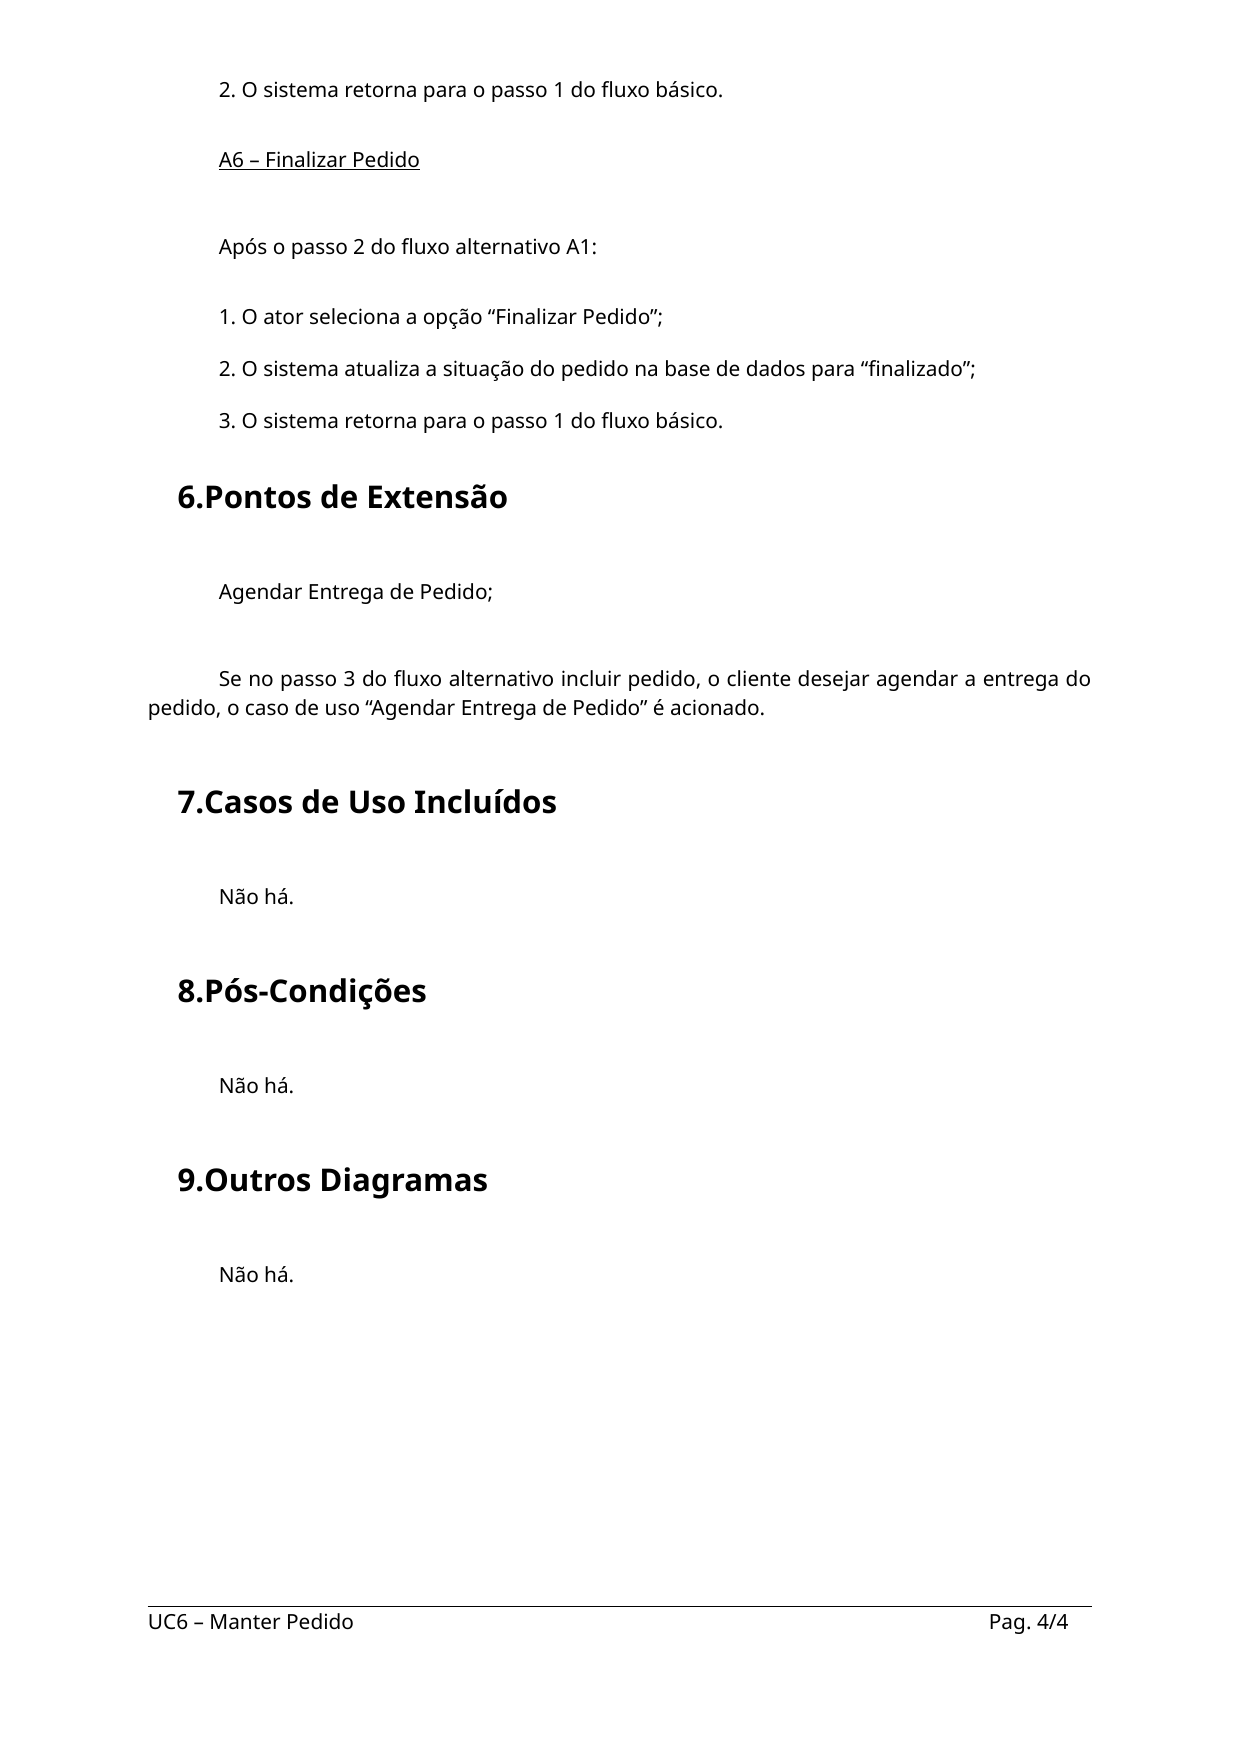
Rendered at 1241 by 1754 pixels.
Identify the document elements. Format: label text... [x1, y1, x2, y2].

text Não há. [148, 1260, 1092, 1288]
subtitle Pontos de Extensão [148, 475, 1092, 518]
text Após o passo 2 do fluxo alternativo A1: [148, 232, 1092, 261]
subtitle Outros Diagramas [148, 1158, 1092, 1201]
text Não há. [148, 882, 1092, 910]
text A6 – Finalizar Pedido [148, 145, 1092, 173]
text 2. O sistema retorna para o passo 1 do fluxo básico. [148, 75, 1092, 103]
text Não há. [148, 1071, 1092, 1099]
text 2. O sistema atualiza a situação do pedido na base de dados para “finalizado”; [148, 354, 1092, 382]
text 3. O sistema retorna para o passo 1 do fluxo básico. [148, 406, 1092, 434]
text Se no passo 3 do fluxo alternativo incluir pedido, o cliente desejar agendar a entrega do pedido, o caso de uso “Agendar Entrega de Pedido” é acionado. [148, 664, 1092, 721]
subtitle Pós-Condições [148, 969, 1092, 1012]
text 1. O ator seleciona a opção “Finalizar Pedido”; [148, 302, 1092, 330]
subtitle Casos de Uso Incluídos [148, 780, 1092, 823]
text Agendar Entrega de Pedido; [148, 577, 1092, 605]
